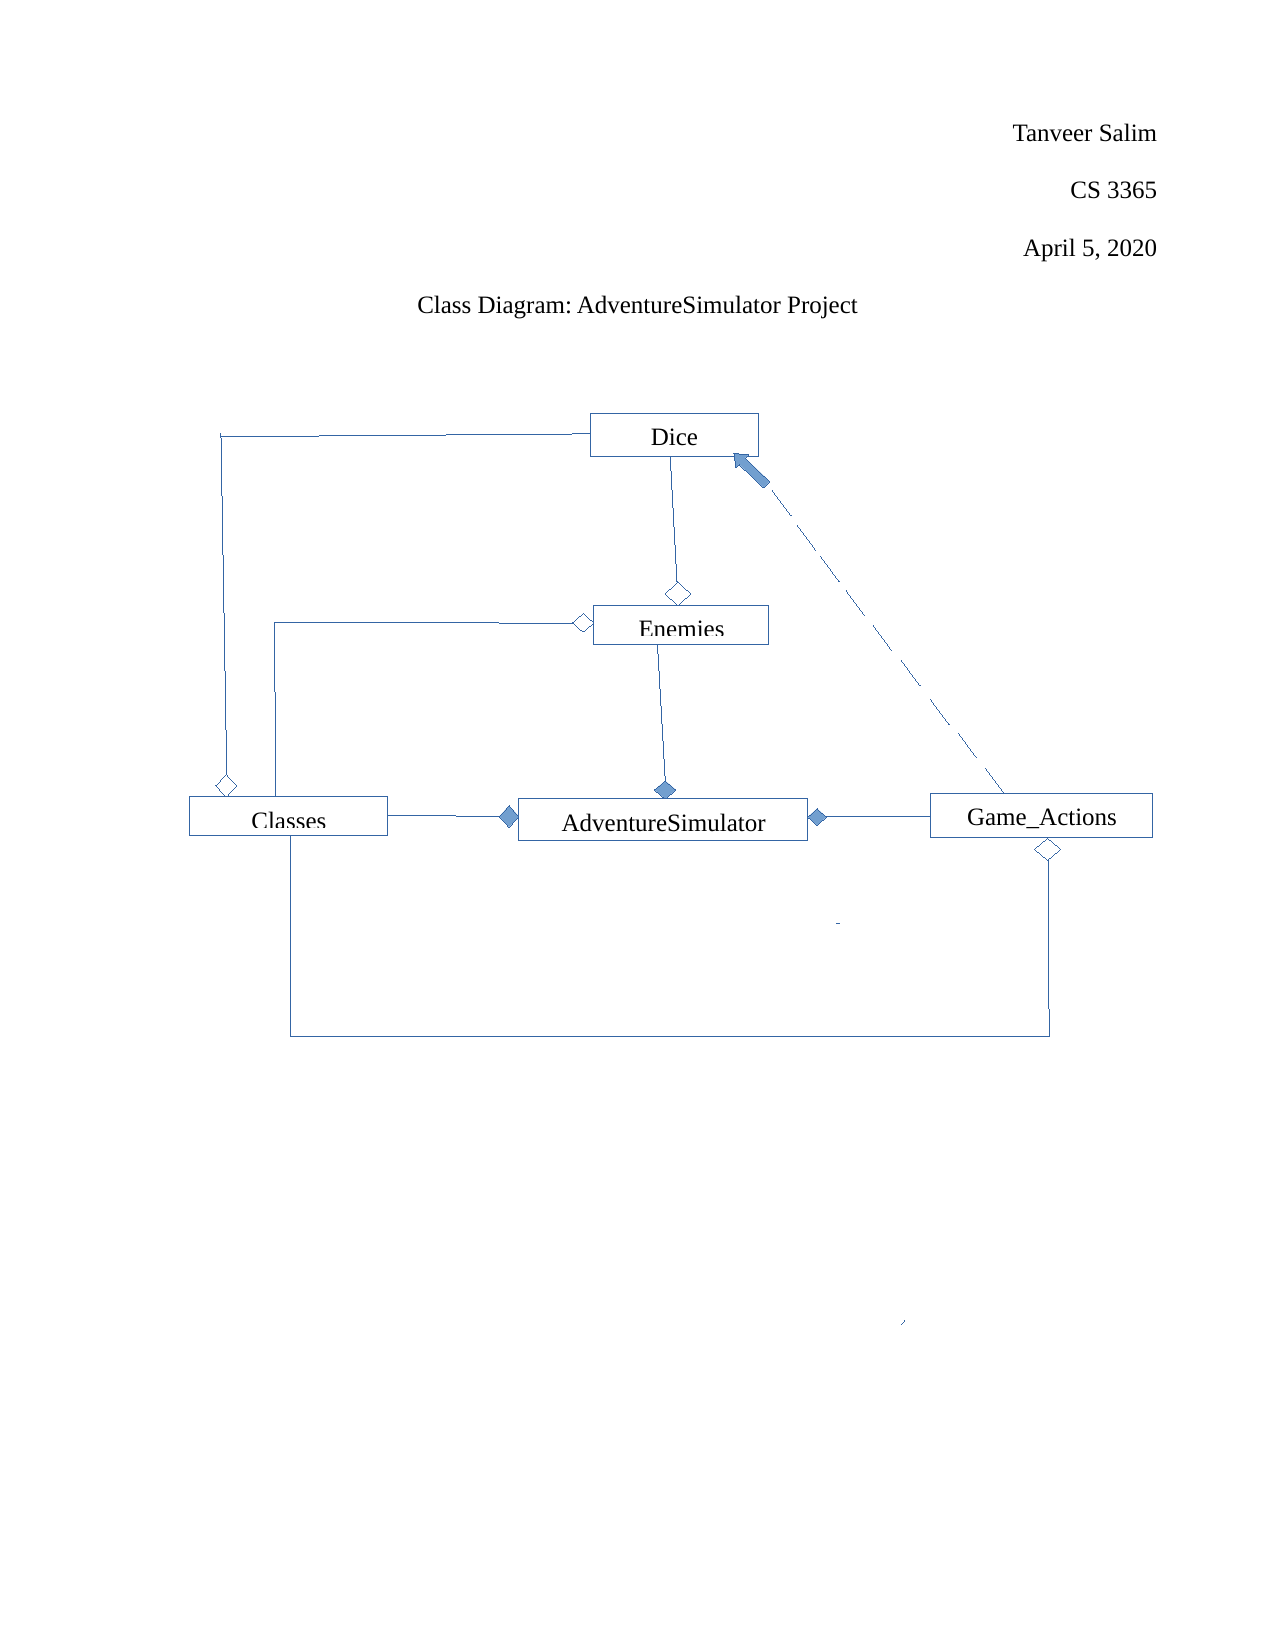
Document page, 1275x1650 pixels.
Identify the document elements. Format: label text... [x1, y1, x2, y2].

text April 5, 2020 [118, 233, 1157, 262]
text AdventureSimulator [528, 808, 799, 832]
text Dice [599, 422, 749, 447]
text Tanveer Salim CS 3365 [118, 118, 1157, 204]
text Classes [198, 806, 379, 827]
text Class Diagram: AdventureSimulator Project [118, 291, 1157, 319]
text Game_Actions [940, 802, 1144, 829]
text Enemies [603, 614, 760, 636]
